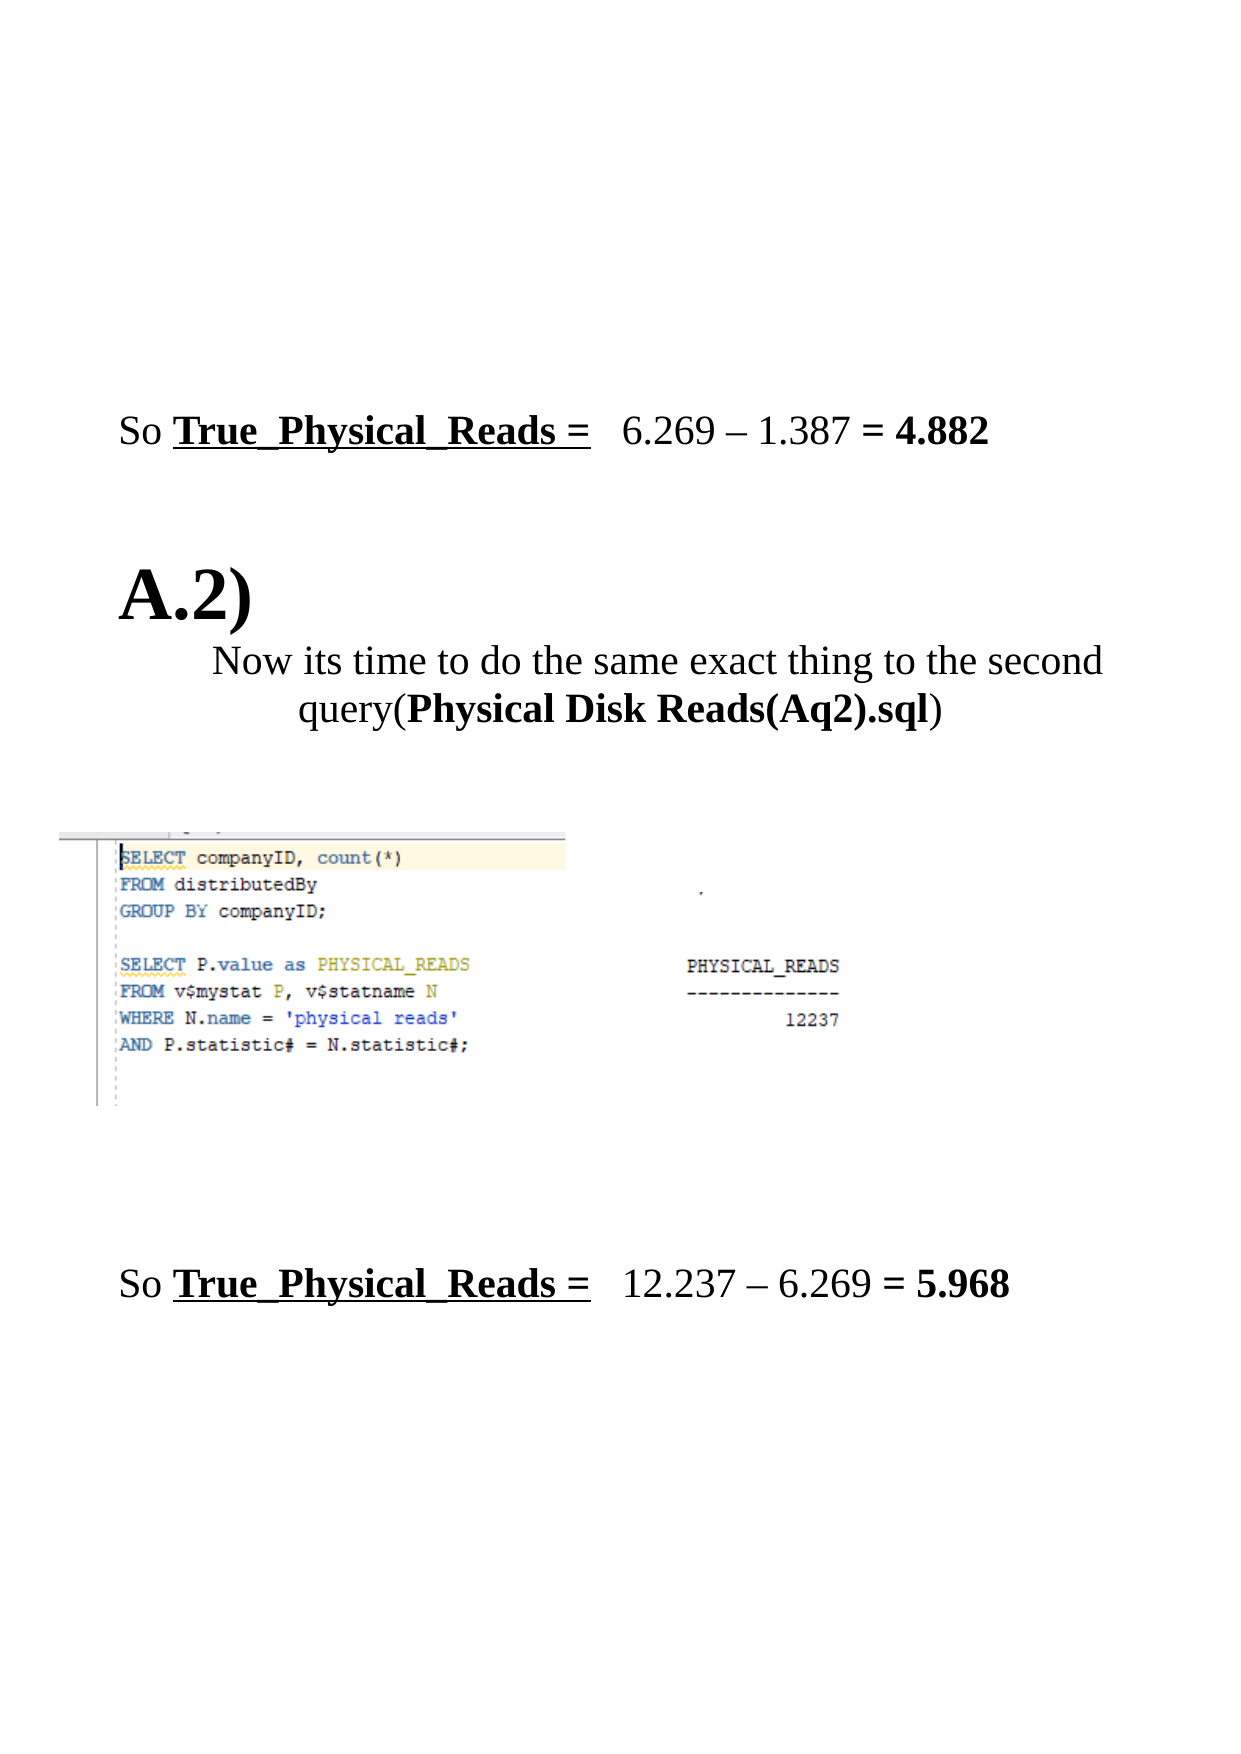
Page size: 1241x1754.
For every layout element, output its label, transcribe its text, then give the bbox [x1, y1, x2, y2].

picture [59, 832, 566, 1106]
text A.2) [118, 549, 1122, 636]
text Now its time to do the same exact thing to the second query(Physical Disk Reads(Aq2).sql) [118, 636, 1122, 731]
text So True_Physical_Reads = 6.269 – 1.387 = 4.882 [118, 406, 1122, 453]
text So True_Physical_Reads = 12.237 – 6.269 = 5.968 [118, 1258, 1122, 1306]
picture [685, 892, 1056, 1039]
